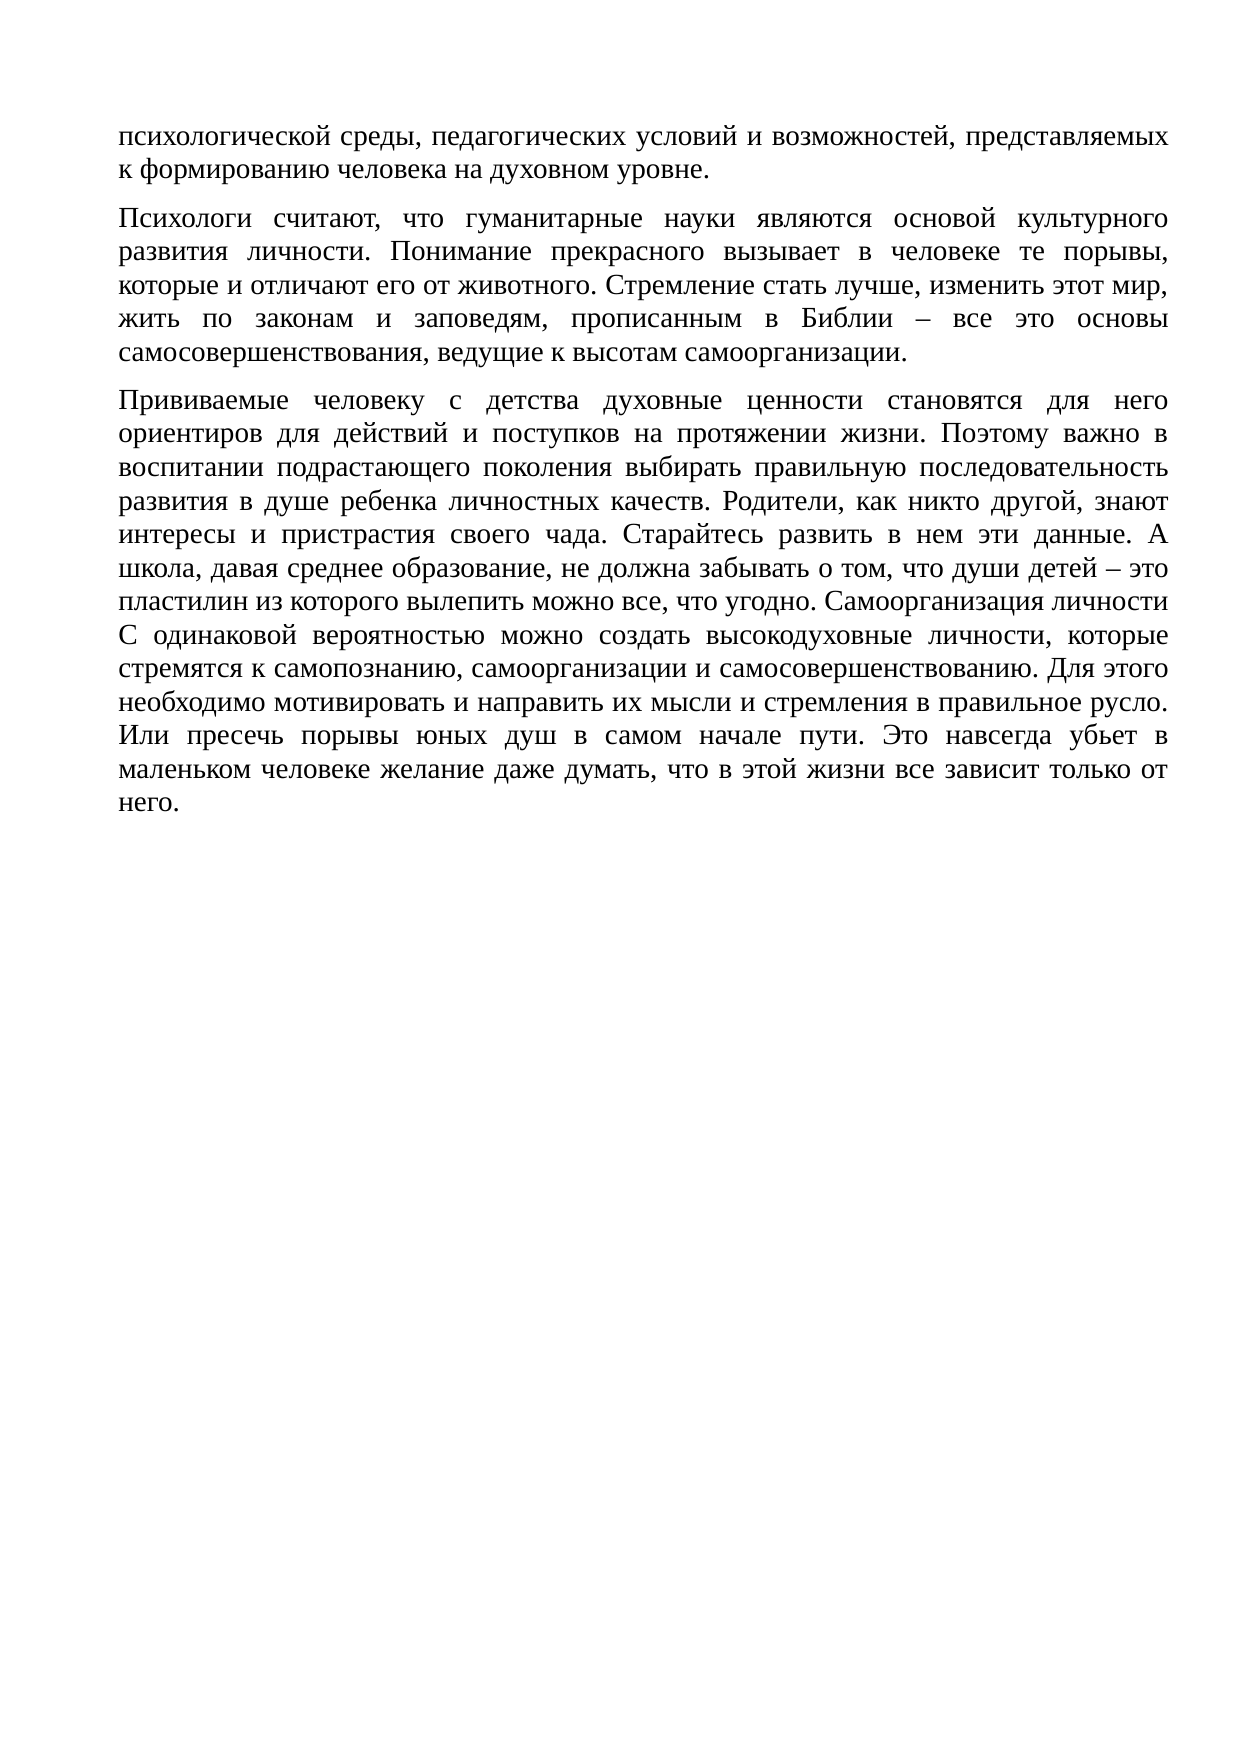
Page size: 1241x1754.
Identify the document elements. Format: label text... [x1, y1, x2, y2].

text психологической среды, педагогических условий и возможностей, представляемых к формированию человека на духовном уровне. [118, 118, 1170, 185]
text Психологи считают, что гуманитарные науки являются основой культурного развития личности. Понимание прекрасного вызывает в человеке те порывы, которые и отличают его от животного. Стремление стать лучше, изменить этот мир, жить по законам и заповедям, прописанным в Библии – все это основы самосовершенствования, ведущие к высотам самоорганизации. [118, 200, 1170, 367]
text Прививаемые человеку с детства духовные ценности становятся для него ориентиров для действий и поступков на протяжении жизни. Поэтому важно в воспитании подрастающего поколения выбирать правильную последовательность развития в душе ребенка личностных качеств. Родители, как никто другой, знают интересы и пристрастия своего чада. Старайтесь развить в нем эти данные. А школа, давая среднее образование, не должна забывать о том, что души детей – это пластилин из которого вылепить можно все, что угодно. Самоорганизация личности С одинаковой вероятностью можно создать высокодуховные личности, которые стремятся к самопознанию, самоорганизации и самосовершенствованию. Для этого необходимо мотивировать и направить их мысли и стремления в правильное русло. Или пресечь порывы юных душ в самом начале пути. Это навсегда убьет в маленьком человеке желание даже думать, что в этой жизни все зависит только от него. [118, 382, 1170, 818]
